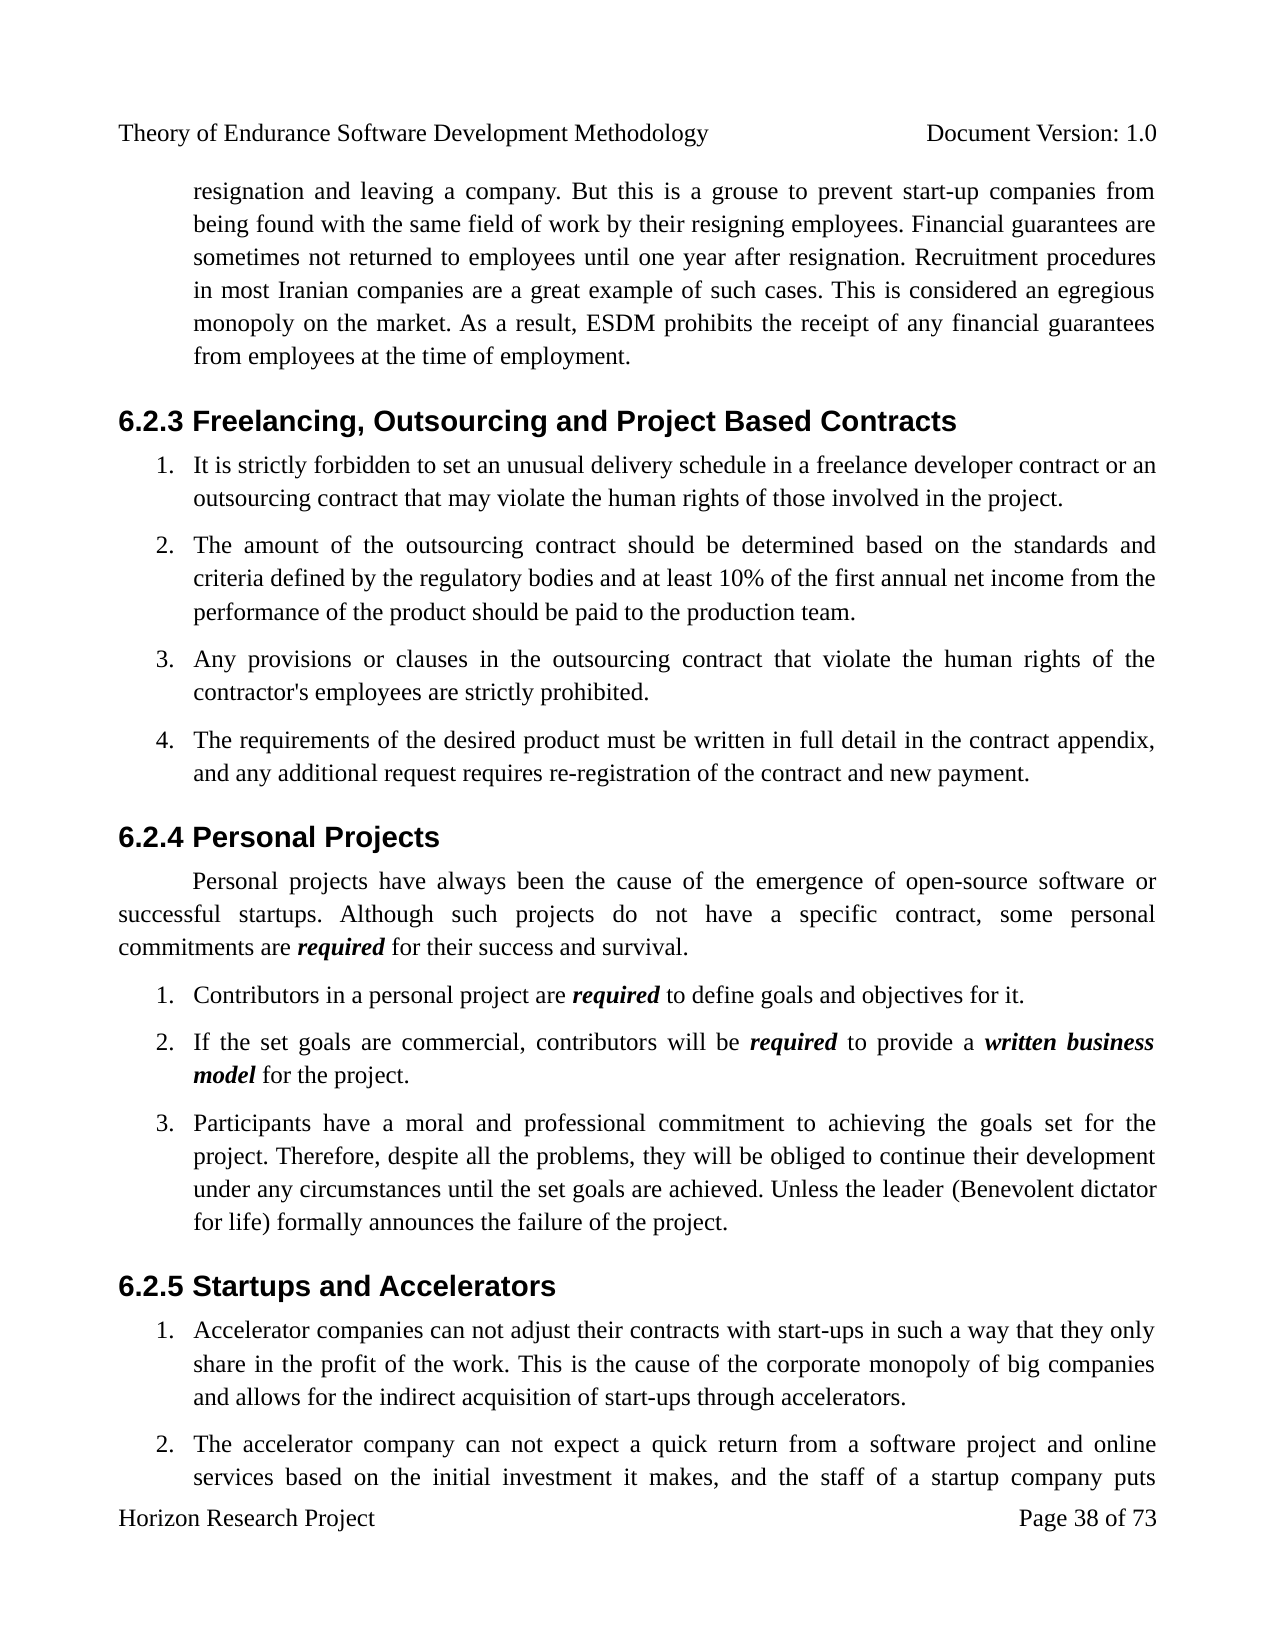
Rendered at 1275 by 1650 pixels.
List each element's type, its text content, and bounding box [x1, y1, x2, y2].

list If the set goals are commercial, contributors will be required to provide a written business model for the project. [156, 1027, 1157, 1089]
list Contributors in a personal project are required to define goals and objectives for it. [156, 980, 1157, 1009]
list The amount of the outsourcing contract should be determined based on the standards and criteria defined by the regulatory bodies and at least 10% of the first annual net income from the performance of the product should be paid to the production team. [156, 531, 1157, 625]
subtitle Startups and Accelerators [118, 1269, 1157, 1303]
list It is strictly forbidden to set an unusual delivery schedule in a freelance developer contract or an outsourcing contract that may violate the human rights of those involved in the project. [156, 450, 1157, 512]
subtitle Freelancing, Outsourcing and Project Based Contracts [118, 404, 1157, 437]
list Accelerator companies can not adjust their contracts with start-ups in such a way that they only share in the profit of the work. This is the cause of the corporate monopoly of big companies and allows for the indirect acquisition of start-ups through accelerators. [156, 1316, 1157, 1410]
list Any provisions or clauses in the outsourcing contract that violate the human rights of the contractor's employees are strictly prohibited. [156, 644, 1157, 706]
list The requirements of the desired product must be written in full detail in the contract appendix, and any additional request requires re-registration of the contract and new payment. [156, 725, 1157, 787]
subtitle Personal Projects [118, 820, 1157, 854]
text Personal projects have always been the cause of the emergence of open-source software or successful startups. Although such projects do not have a specific contract, some personal commitments are required for their success and survival. [118, 866, 1157, 961]
list resignation and leaving a company. But this is a grouse to prevent start-up companies from being found with the same field of work by their resigning employees. Financial guarantees are sometimes not returned to employees until one year after resignation. Recruitment procedures in most Iranian companies are a great example of such cases. This is considered an egregious monopoly on the market. As a result, ESDM prohibits the receipt of any financial guarantees from employees at the time of employment. [156, 176, 1157, 370]
list The accelerator company can not expect a quick return from a software project and online services based on the initial investment it makes, and the staff of a startup company puts [156, 1429, 1157, 1491]
list Participants have a moral and professional commitment to achieving the goals set for the project. Therefore, despite all the problems, they will be obliged to continue their development under any circumstances until the set goals are achieved. Unless the leader (Benevolent dictator for life) formally announces the failure of the project. [156, 1108, 1157, 1236]
